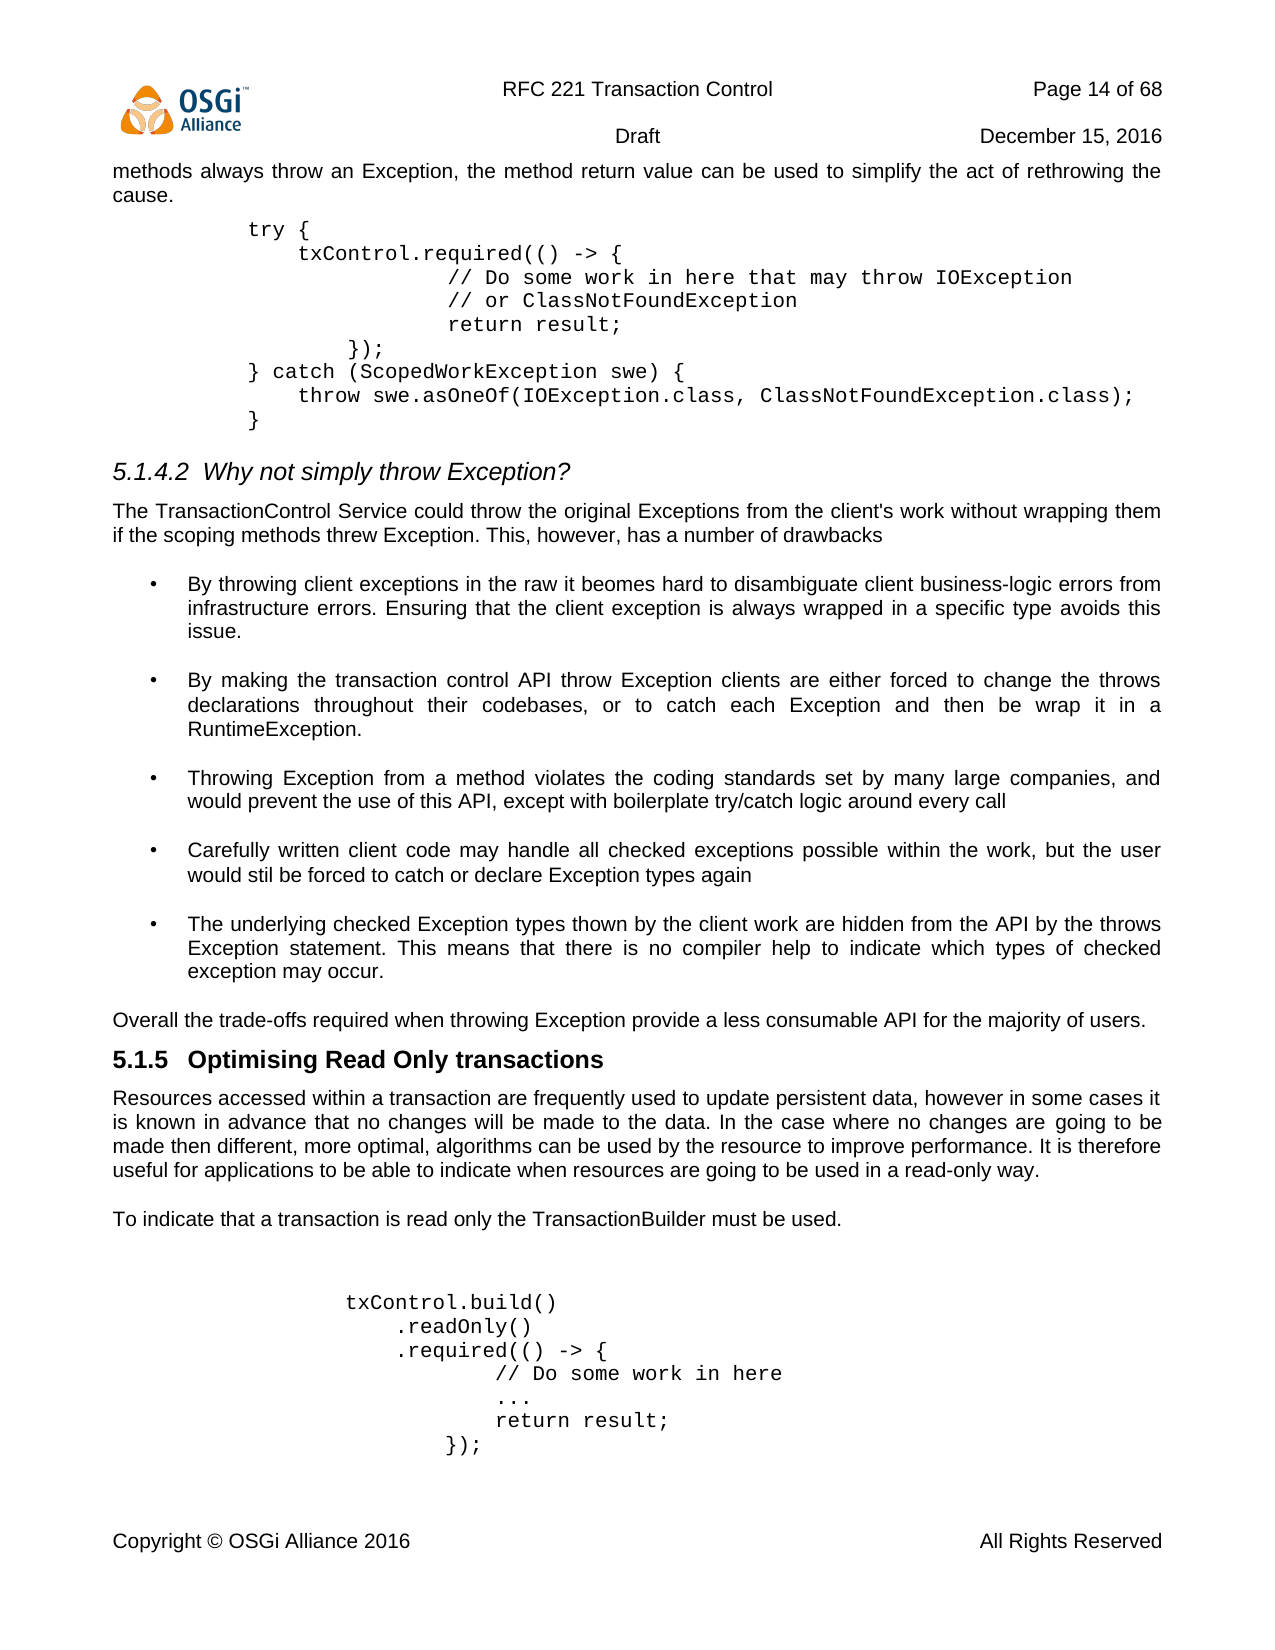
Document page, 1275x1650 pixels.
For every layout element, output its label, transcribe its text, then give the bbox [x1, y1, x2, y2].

subtitle Optimising Read Only transactions [112, 1045, 1162, 1073]
subtitle Why not simply throw Exception? [112, 457, 1162, 486]
text ... [345, 1387, 1162, 1411]
text throw swe.asOneOf(IOException.class, ClassNotFoundException.class); [247, 385, 1162, 408]
text }); [345, 1434, 1162, 1458]
text // Do some work in here [345, 1363, 1162, 1387]
text // Do some work in here that may throw IOException [247, 267, 1162, 290]
list By making the transaction control API throw Exception clients are either forced to change the throws declarations throughout their codebases, or to catch each Exception and then be wrap it in a RuntimeException. [150, 668, 1162, 740]
text Overall the trade-offs required when throwing Exception provide a less consumable API for the majority of users. [112, 1008, 1162, 1032]
text return result; [345, 1411, 1162, 1434]
list Throwing Exception from a method violates the coding standards set by many large companies, and would prevent the use of this API, except with boilerplate try/catch logic around every call [150, 765, 1162, 813]
text return result; [247, 314, 1162, 338]
text methods always throw an Exception, the method return value can be used to simplify the act of rethrowing the cause. [112, 159, 1162, 207]
text }); [247, 338, 1162, 361]
text .readOnly() [345, 1316, 1162, 1339]
text To indicate that a transaction is read only the TransactionBuilder must be used. [112, 1207, 1162, 1231]
text // or ClassNotFoundException [247, 290, 1162, 314]
text .required(() -> { [345, 1339, 1162, 1363]
text txControl.build() [345, 1292, 1162, 1316]
text try { [247, 219, 1162, 243]
list The underlying checked Exception types thown by the client work are hidden from the API by the throws Exception statement. This means that there is no compiler help to indicate which types of checked exception may occur. [150, 911, 1162, 983]
text } catch (ScopedWorkException swe) { [247, 361, 1162, 385]
picture [113, 78, 257, 142]
text txControl.required(() -> { [247, 243, 1162, 267]
list Carefully written client code may handle all checked exceptions possible within the work, but the user would stil be forced to catch or declare Exception types again [150, 838, 1162, 886]
list By throwing client exceptions in the raw it beomes hard to disambiguate client business-logic errors from infrastructure errors. Ensuring that the client exception is always wrapped in a specific type avoids this issue. [150, 571, 1162, 643]
text The TransactionControl Service could throw the original Exceptions from the client's work without wrapping them if the scoping methods threw Exception. This, however, has a number of drawbacks [112, 498, 1162, 546]
text } [247, 408, 1162, 432]
text Resources accessed within a transaction are frequently used to update persistent data, however in some cases it is known in advance that no changes will be made to the data. In the case where no changes are going to be made then different, more optimal, algorithms can be used by the resource to improve performance. It is therefore useful for applications to be able to indicate when resources are going to be used in a read-only way. [112, 1086, 1162, 1182]
